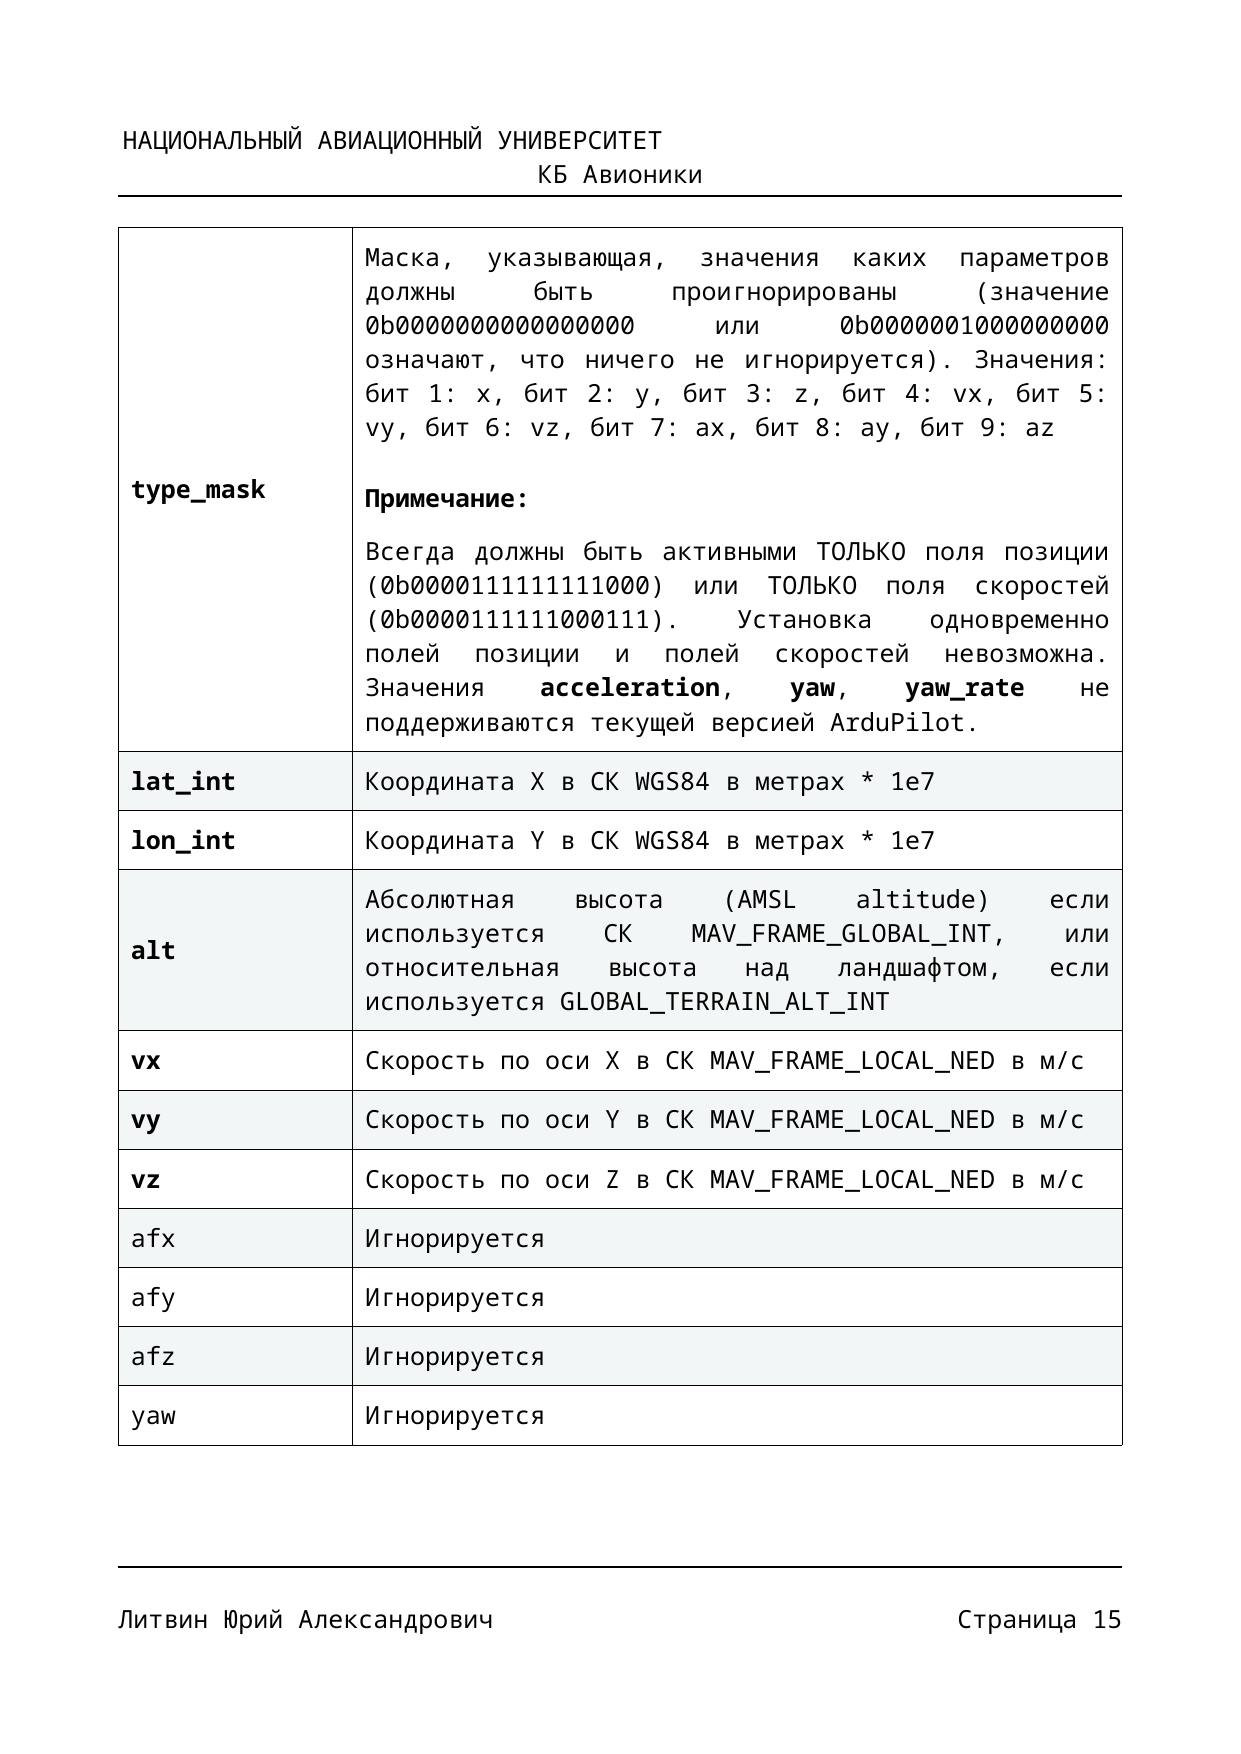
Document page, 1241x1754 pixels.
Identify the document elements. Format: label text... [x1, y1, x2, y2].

table_cell alt [119, 870, 352, 1030]
table_cell lat_int [119, 752, 352, 810]
table_cell Скорость по оси X в СК MAV_FRAME_LOCAL_NED в м/с [353, 1031, 1122, 1089]
table_cell Скорость по оси Y в СК MAV_FRAME_LOCAL_NED в м/с [353, 1091, 1122, 1149]
table_cell vx [119, 1031, 352, 1089]
table_cell vy [119, 1091, 352, 1149]
table_cell Абсолютная высота (AMSL altitude) если используется СК MAV_FRAME_GLOBAL_INT, или относительная высота над ландшафтом, если используется GLOBAL_TERRAIN_ALT_INT [353, 870, 1122, 1030]
table_cell Координата Y в СК WGS84 в метрах * 1e7 [353, 811, 1122, 869]
table_cell lon_int [119, 811, 352, 869]
table_cell Игнорируется [353, 1268, 1122, 1326]
table_cell afz [119, 1327, 352, 1385]
table_cell yaw [119, 1386, 352, 1444]
table_cell Координата X в СК WGS84 в метрах * 1e7 [353, 752, 1122, 810]
table_cell Игнорируется [353, 1209, 1122, 1267]
table_cell afy [119, 1268, 352, 1326]
table_cell type_mask [119, 228, 352, 751]
table_cell Маска, указывающая, значения каких параметров должны быть проигнорированы (значение 0b0000000000000000 или 0b0000001000000000 означают, что ничего не игнорируется). Значения: бит 1: x, бит 2: y, бит 3: z, бит 4: vx, бит 5: vy, бит 6: vz, бит 7: ax, бит 8: ay, бит 9: az Примечание: Всегда должны быть активными ТОЛЬКО поля позиции (0b0000111111111000) или ТОЛЬКО поля скоростей (0b0000111111000111). Установка одновременно полей позиции и полей скоростей невозможна. Значения acceleration, yaw, yaw_rate не поддерживаются текущей версией ArduPilot. [353, 228, 1122, 751]
table_cell afx [119, 1209, 352, 1267]
table_cell Игнорируется [353, 1327, 1122, 1385]
table_cell Игнорируется [353, 1386, 1122, 1444]
table_cell vz [119, 1150, 352, 1208]
table_cell Скорость по оси Z в СК MAV_FRAME_LOCAL_NED в м/с [353, 1150, 1122, 1208]
